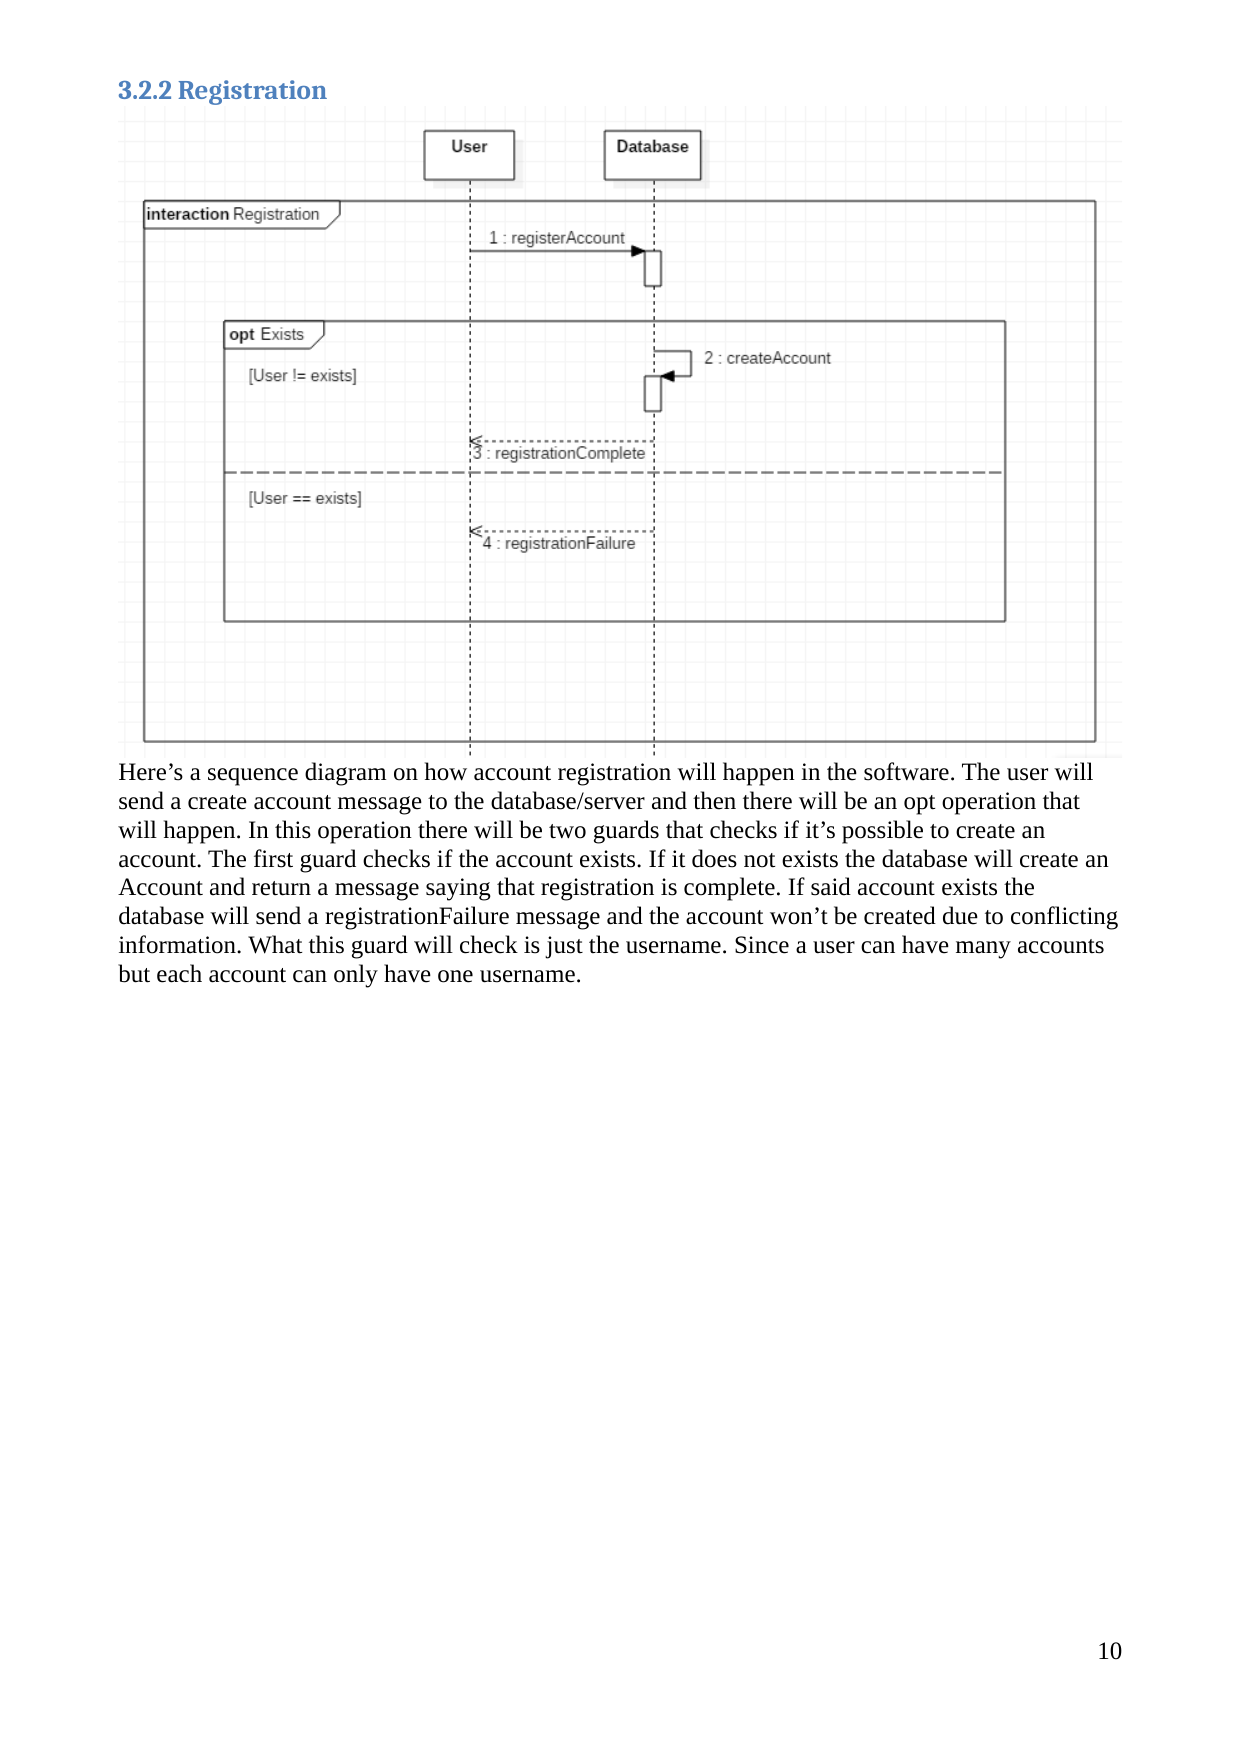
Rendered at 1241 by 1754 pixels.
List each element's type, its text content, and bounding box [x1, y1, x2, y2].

text Here’s a sequence diagram on how account registration will happen in the software. The user will send a create account message to the database/server and then there will be an opt operation that will happen. In this operation there will be two guards that checks if it’s possible to create an account. The first guard checks if the account exists. If it does not exists the database will create an Account and return a message saying that registration is complete. If said account exists the database will send a registrationFailure message and the account won’t be created due to conflicting information. What this guard will check is just the username. Since a user can have many accounts but each account can only have one username. [118, 758, 1122, 987]
subtitle 3.2.2 Registration [118, 75, 1122, 106]
picture [118, 106, 1123, 758]
